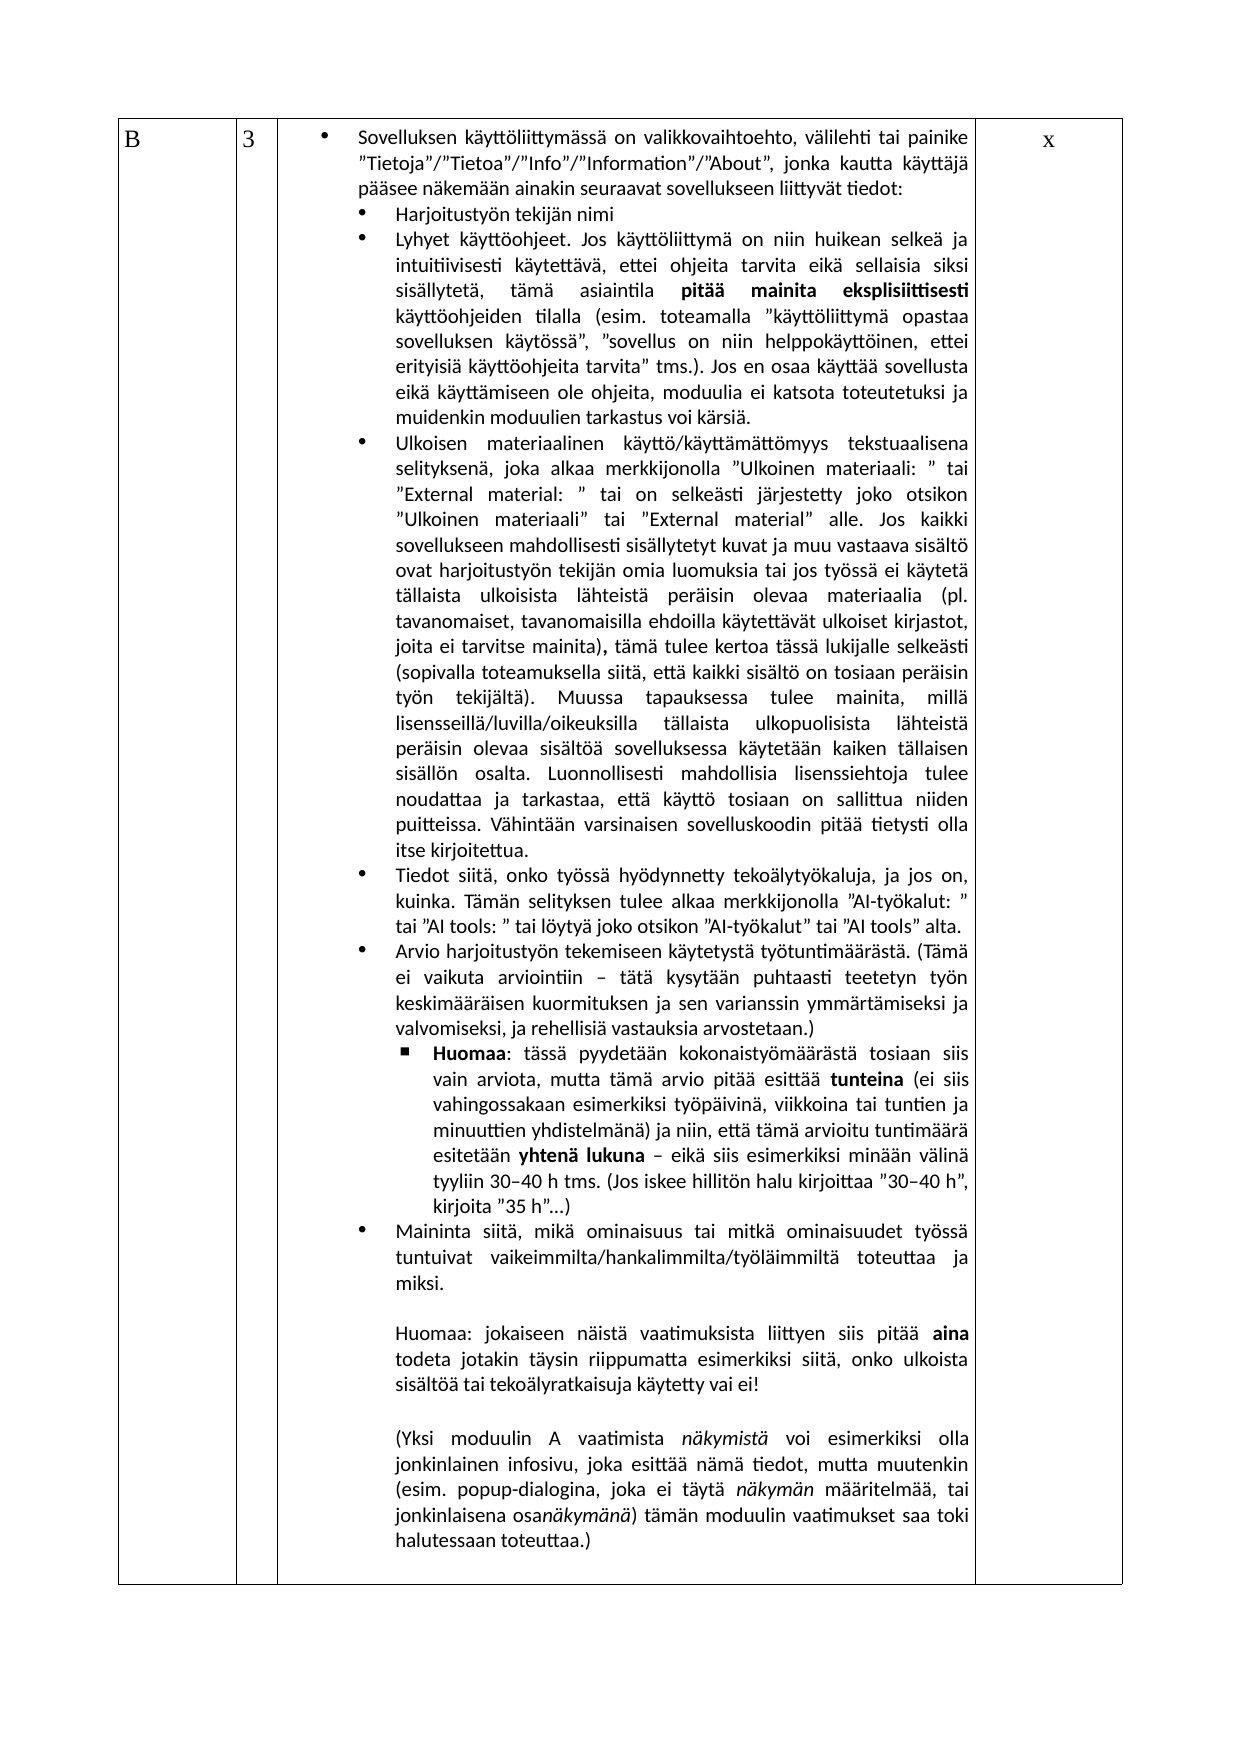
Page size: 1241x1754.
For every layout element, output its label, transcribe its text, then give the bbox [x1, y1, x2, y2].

table_cell 3 [237, 119, 277, 1584]
table_cell B [119, 119, 236, 1584]
table_cell x [976, 119, 1122, 1584]
table_cell Sovelluksen käyttöliittymässä on valikkovaihtoehto, välilehti tai painike ”Tietoja”/”Tietoa”/”Info”/”Information”/”About”, jonka kautta käyttäjä pääsee näkemään ainakin seuraavat sovellukseen liittyvät tiedot: Harjoitustyön tekijän nimi Lyhyet käyttöohjeet. Jos käyttöliittymä on niin huikean selkeä ja intuitiivisesti käytettävä, ettei ohjeita tarvita eikä sellaisia siksi sisällytetä, tämä asiaintila pitää mainita eksplisiittisesti käyttöohjeiden tilalla (esim. toteamalla ”käyttöliittymä opastaa sovelluksen käytössä”, ”sovellus on niin helppokäyttöinen, ettei erityisiä käyttöohjeita tarvita” tms.). Jos en osaa käyttää sovellusta eikä käyttämiseen ole ohjeita, moduulia ei katsota toteutetuksi ja muidenkin moduulien tarkastus voi kärsiä. Ulkoisen materiaalinen käyttö/käyttämättömyys tekstuaalisena selityksenä, joka alkaa merkkijonolla ”Ulkoinen materiaali: ” tai ”External material: ” tai on selkeästi järjestetty joko otsikon ”Ulkoinen materiaali” tai ”External material” alle. Jos kaikki sovellukseen mahdollisesti sisällytetyt kuvat ja muu vastaava sisältö ovat harjoitustyön tekijän omia luomuksia tai jos työssä ei käytetä tällaista ulkoisista lähteistä peräisin olevaa materiaalia (pl. tavanomaiset, tavanomaisilla ehdoilla käytettävät ulkoiset kirjastot, joita ei tarvitse mainita), tämä tulee kertoa tässä lukijalle selkeästi (sopivalla toteamuksella siitä, että kaikki sisältö on tosiaan peräisin työn tekijältä). Muussa tapauksessa tulee mainita, millä lisensseillä/luvilla/oikeuksilla tällaista ulkopuolisista lähteistä peräisin olevaa sisältöä sovelluksessa käytetään kaiken tällaisen sisällön osalta. Luonnollisesti mahdollisia lisenssiehtoja tulee noudattaa ja tarkastaa, että käyttö tosiaan on sallittua niiden puitteissa. Vähintään varsinaisen sovelluskoodin pitää tietysti olla itse kirjoitettua. Tiedot siitä, onko työssä hyödynnetty tekoälytyökaluja, ja jos on, kuinka. Tämän selityksen tulee alkaa merkkijonolla ”AI-työkalut: ” tai ”AI tools: ” tai löytyä joko otsikon ”AI-työkalut” tai ”AI tools” alta. Arvio harjoitustyön tekemiseen käytetystä työtuntimäärästä. (Tämä ei vaikuta arviointiin – tätä kysytään puhtaasti teetetyn työn keskimääräisen kuormituksen ja sen varianssin ymmärtämiseksi ja valvomiseksi, ja rehellisiä vastauksia arvostetaan.) Huomaa: tässä pyydetään kokonaistyömäärästä tosiaan siis vain arviota, mutta tämä arvio pitää esittää tunteina (ei siis vahingossakaan esimerkiksi työpäivinä, viikkoina tai tuntien ja minuuttien yhdistelmänä) ja niin, että tämä arvioitu tuntimäärä esitetään yhtenä lukuna – eikä siis esimerkiksi minään välinä tyyliin 30–40 h tms. (Jos iskee hillitön halu kirjoittaa ”30–40 h”, kirjoita ”35 h”...) Maininta siitä, mikä ominaisuus tai mitkä ominaisuudet työssä tuntuivat vaikeimmilta/hankalimmilta/työläimmiltä toteuttaa ja miksi. Huomaa: jokaiseen näistä vaatimuksista liittyen siis pitää aina todeta jotakin täysin riippumatta esimerkiksi siitä, onko ulkoista sisältöä tai tekoälyratkaisuja käytetty vai ei! (Yksi moduulin A vaatimista näkymistä voi esimerkiksi olla jonkinlainen infosivu, joka esittää nämä tiedot, mutta muutenkin (esim. popup-dialogina, joka ei täytä näkymän määritelmää, tai jonkinlaisena osanäkymänä) tämän moduulin vaatimukset saa toki halutessaan toteuttaa.) [278, 119, 975, 1584]
